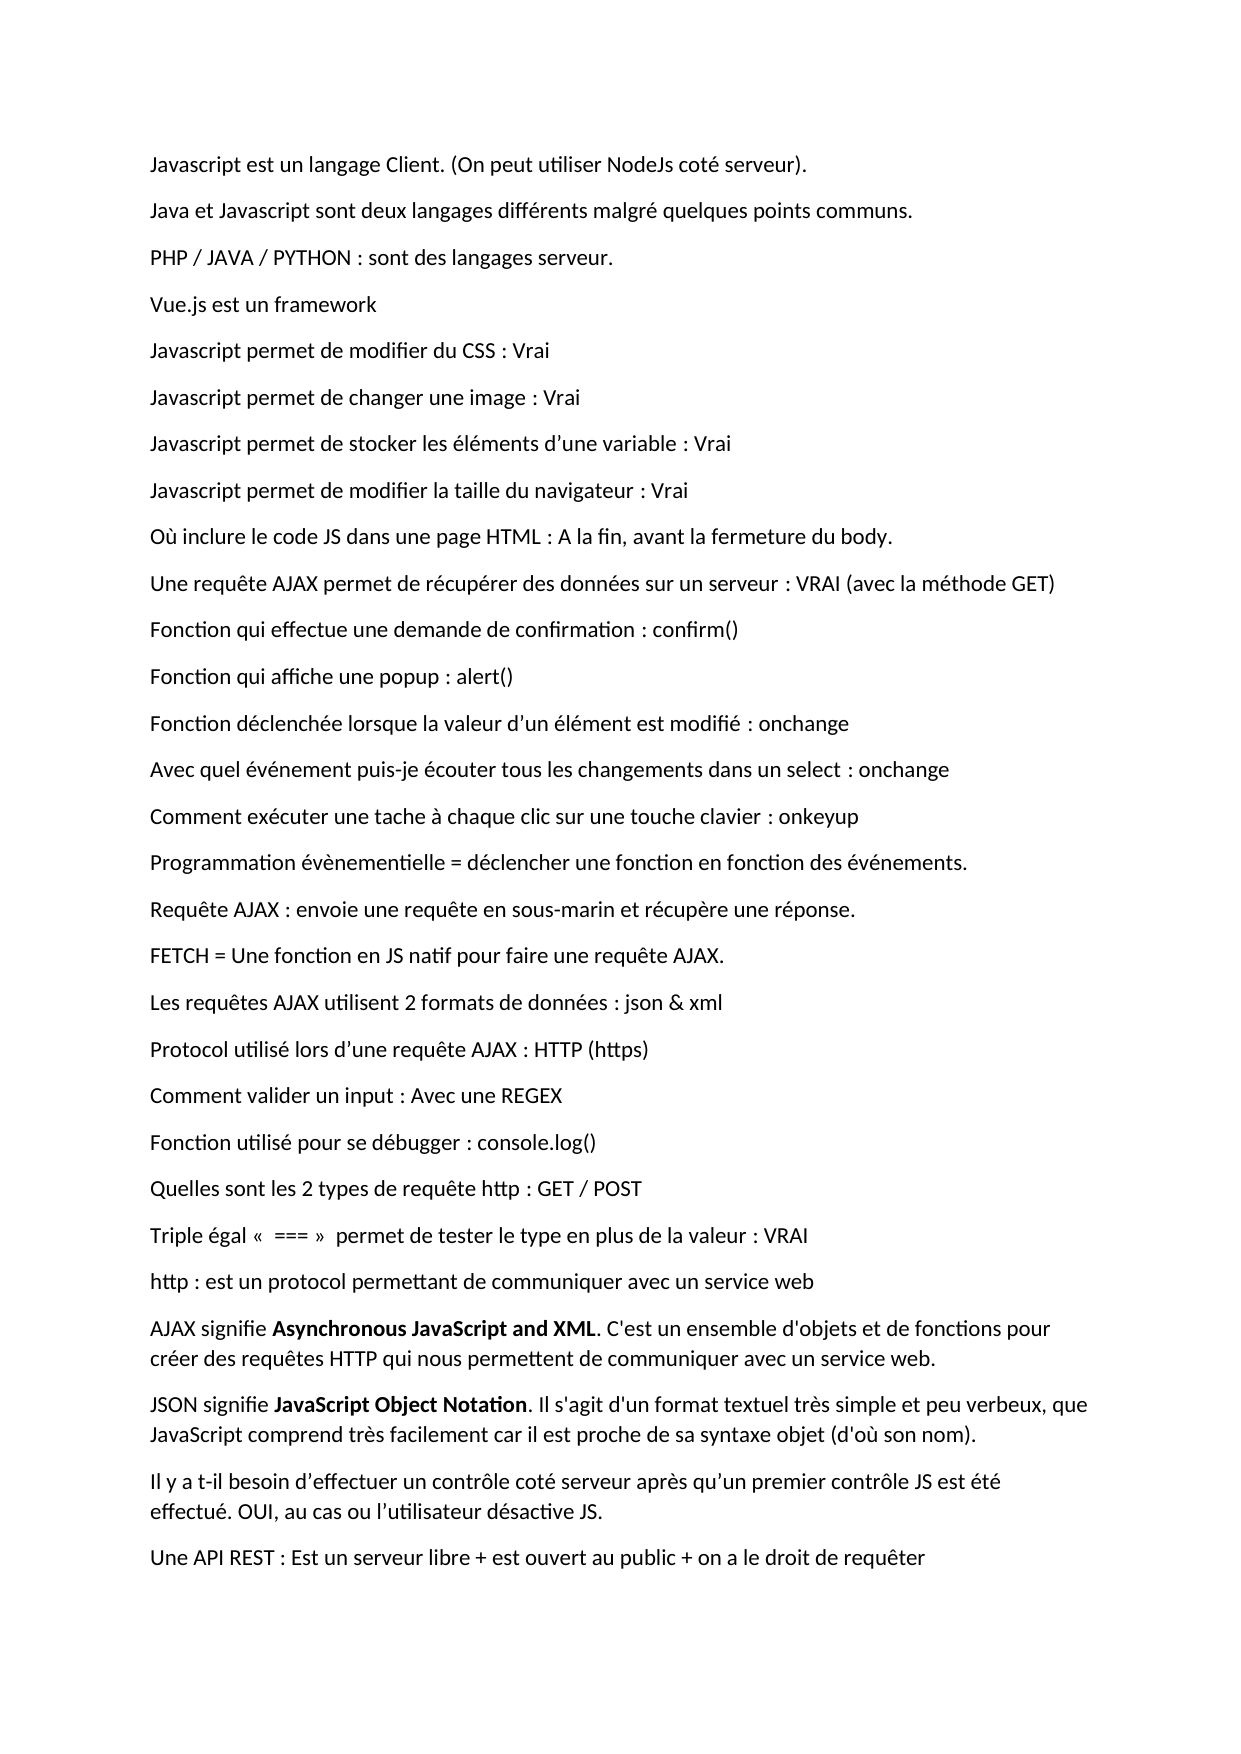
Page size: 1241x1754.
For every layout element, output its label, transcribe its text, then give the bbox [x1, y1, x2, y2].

text PHP / JAVA / PYTHON : sont des langages serveur. [150, 243, 1090, 271]
text Triple égal « === » permet de tester le type en plus de la valeur : VRAI [150, 1221, 1090, 1249]
text Avec quel événement puis-je écouter tous les changements dans un select : onchange [150, 755, 1090, 783]
text Javascript est un langage Client. (On peut utiliser NodeJs coté serveur). [150, 150, 1090, 178]
text Une requête AJAX permet de récupérer des données sur un serveur : VRAI (avec la méthode GET) [150, 569, 1090, 597]
text Javascript permet de modifier la taille du navigateur : Vrai [150, 476, 1090, 504]
text Quelles sont les 2 types de requête http : GET / POST [150, 1174, 1090, 1202]
text JSON signifie JavaScript Object Notation. Il s'agit d'un format textuel très simple et peu verbeux, que JavaScript comprend très facilement car il est proche de sa syntaxe objet (d'où son nom). [150, 1391, 1090, 1448]
text Javascript permet de modifier du CSS : Vrai [150, 336, 1090, 364]
text Comment exécuter une tache à chaque clic sur une touche clavier : onkeyup [150, 802, 1090, 830]
text http : est un protocol permettant de communiquer avec un service web [150, 1267, 1090, 1296]
text AJAX signifie Asynchronous JavaScript and XML. C'est un ensemble d'objets et de fonctions pour créer des requêtes HTTP qui nous permettent de communiquer avec un service web. [150, 1314, 1090, 1372]
text Fonction qui affiche une popup : alert() [150, 662, 1090, 690]
text Comment valider un input : Avec une REGEX [150, 1081, 1090, 1109]
text Javascript permet de stocker les éléments d’une variable : Vrai [150, 429, 1090, 457]
text Vue.js est un framework [150, 290, 1090, 318]
text Où inclure le code JS dans une page HTML : A la fin, avant la fermeture du body. [150, 522, 1090, 551]
text Une API REST : Est un serveur libre + est ouvert au public + on a le droit de requêter [150, 1543, 1090, 1571]
text Java et Javascript sont deux langages différents malgré quelques points communs. [150, 197, 1090, 224]
text Fonction qui effectue une demande de confirmation : confirm() [150, 616, 1090, 644]
text FETCH = Une fonction en JS natif pour faire une requête AJAX. [150, 942, 1090, 969]
text Protocol utilisé lors d’une requête AJAX : HTTP (https) [150, 1035, 1090, 1063]
text Il y a t-il besoin d’effectuer un contrôle coté serveur après qu’un premier contrôle JS est été effectué. OUI, au cas ou l’utilisateur désactive JS. [150, 1467, 1090, 1525]
text Javascript permet de changer une image : Vrai [150, 383, 1090, 411]
text Programmation évènementielle = déclencher une fonction en fonction des événements. [150, 848, 1090, 876]
text Requête AJAX : envoie une requête en sous-marin et récupère une réponse. [150, 895, 1090, 923]
text Fonction déclenchée lorsque la valeur d’un élément est modifié : onchange [150, 709, 1090, 737]
text Fonction utilisé pour se débugger : console.log() [150, 1128, 1090, 1156]
text Les requêtes AJAX utilisent 2 formats de données : json & xml [150, 988, 1090, 1016]
